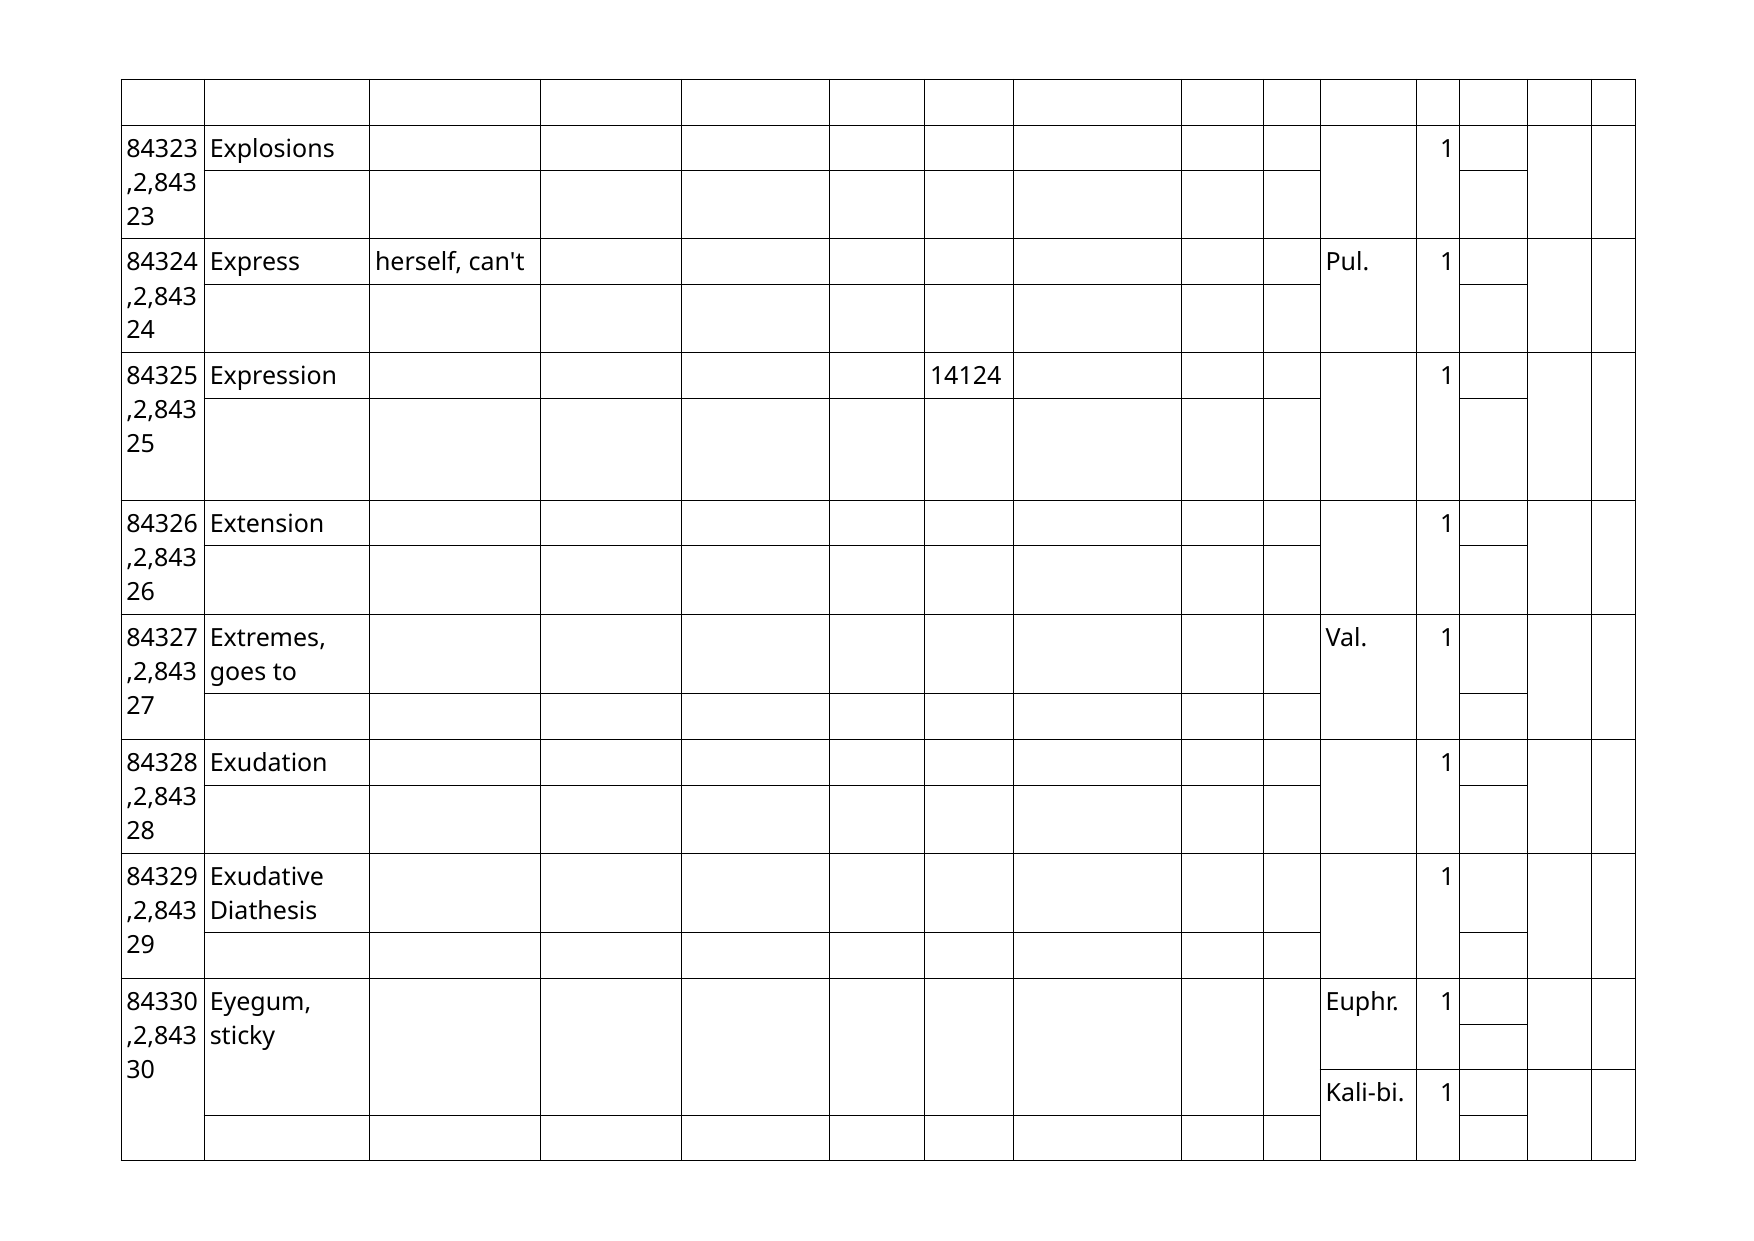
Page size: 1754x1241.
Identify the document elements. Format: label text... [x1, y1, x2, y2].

table_cell [541, 854, 681, 932]
table_cell 1 [1417, 615, 1459, 739]
table_cell [830, 854, 924, 932]
table_cell [1264, 786, 1320, 853]
table_cell Kali-bi. [1321, 1070, 1416, 1160]
table_cell [1182, 239, 1263, 284]
table_cell [1528, 239, 1591, 352]
table_cell [1182, 615, 1263, 693]
table_cell [1182, 501, 1263, 545]
table_cell [541, 171, 681, 238]
table_cell [830, 546, 924, 613]
table_cell 14124 [925, 353, 1013, 398]
table_cell [1182, 285, 1263, 352]
table_cell [1264, 546, 1320, 613]
table_cell [1592, 239, 1635, 352]
table_cell [541, 786, 681, 853]
table_cell [1321, 126, 1416, 238]
table_cell [541, 126, 681, 170]
table_cell [682, 694, 829, 739]
table_cell [925, 171, 1013, 238]
table_cell [682, 399, 829, 500]
table_cell [1592, 501, 1635, 613]
table_cell Extension [205, 501, 369, 545]
table_cell [1264, 933, 1320, 978]
table_cell [205, 1116, 369, 1160]
table_cell [1182, 126, 1263, 170]
table_cell [682, 353, 829, 398]
table_cell [682, 740, 829, 784]
table_cell 84325,2,84325 [122, 353, 204, 500]
table_cell 1 [1417, 740, 1459, 853]
table_cell [541, 979, 681, 1115]
table_cell [925, 126, 1013, 170]
table_cell [682, 126, 829, 170]
table_cell [541, 501, 681, 545]
table_cell [1182, 353, 1263, 398]
table_cell [370, 80, 540, 124]
table_cell [925, 740, 1013, 784]
table_cell [1321, 854, 1416, 978]
table_cell [925, 615, 1013, 693]
table_cell Val. [1321, 615, 1416, 739]
table_cell [1460, 740, 1527, 784]
table_cell [1592, 353, 1635, 500]
table_cell [682, 546, 829, 613]
table_cell Eyegum, sticky [205, 979, 369, 1115]
table_cell [682, 615, 829, 693]
table_cell Extremes, goes to [205, 615, 369, 693]
table_cell [370, 546, 540, 613]
table_cell [1264, 285, 1320, 352]
table_cell [1264, 694, 1320, 739]
table_cell [925, 285, 1013, 352]
table_cell [1460, 1070, 1527, 1115]
table_cell [1264, 126, 1320, 170]
table_cell [682, 854, 829, 932]
table_cell [682, 979, 829, 1115]
table_cell [1014, 1116, 1181, 1160]
table_cell 84327,2,84327 [122, 615, 204, 739]
table_cell 84324,2,84324 [122, 239, 204, 352]
table_cell [370, 615, 540, 693]
table_cell [205, 546, 369, 613]
table_cell [925, 399, 1013, 500]
table_cell [1264, 399, 1320, 500]
table_cell [1264, 171, 1320, 238]
table_cell [370, 740, 540, 784]
table_cell [1264, 854, 1320, 932]
table_cell [1182, 694, 1263, 739]
table_cell [370, 353, 540, 398]
table_cell [1014, 80, 1181, 124]
table_cell [1014, 126, 1181, 170]
table_cell [1014, 239, 1181, 284]
table_cell [1014, 501, 1181, 545]
table_cell 1 [1417, 979, 1459, 1069]
table_cell [1460, 979, 1527, 1023]
table_cell [1528, 80, 1591, 124]
table_cell 1 [1417, 501, 1459, 613]
table_cell [1592, 979, 1635, 1069]
table_cell [830, 353, 924, 398]
table_cell Pul. [1321, 239, 1416, 352]
table_cell [1460, 1025, 1527, 1069]
table_cell [370, 171, 540, 238]
table_cell [830, 979, 924, 1115]
table_cell [541, 740, 681, 784]
table_cell [1014, 786, 1181, 853]
table_cell [370, 501, 540, 545]
table_cell [1321, 501, 1416, 613]
table_cell [1460, 694, 1527, 739]
table_cell [370, 399, 540, 500]
table_cell 84330,2,84330 [122, 979, 204, 1160]
table_cell [682, 501, 829, 545]
table_cell 1 [1417, 854, 1459, 978]
table_cell 84328,2,84328 [122, 740, 204, 853]
table_cell 1 [1417, 353, 1459, 500]
table_cell [682, 239, 829, 284]
table_cell [541, 694, 681, 739]
table_cell [1014, 854, 1181, 932]
table_cell [1460, 399, 1527, 500]
table_cell [541, 239, 681, 284]
table_cell [1528, 979, 1591, 1069]
table_cell [925, 854, 1013, 932]
table_cell [1592, 854, 1635, 978]
table_cell [1264, 80, 1320, 124]
table_cell [1460, 501, 1527, 545]
table_cell [830, 126, 924, 170]
table_cell [925, 979, 1013, 1115]
table_cell [925, 933, 1013, 978]
table_cell [1592, 615, 1635, 739]
table_cell [1528, 615, 1591, 739]
table_cell [1014, 740, 1181, 784]
table_cell [1182, 979, 1263, 1115]
table_cell [925, 239, 1013, 284]
table_cell [1460, 854, 1527, 932]
table_cell [1592, 1070, 1635, 1160]
table_cell [830, 399, 924, 500]
table_cell [830, 501, 924, 545]
table_cell [1460, 80, 1527, 124]
table_cell [370, 694, 540, 739]
table_cell [1592, 126, 1635, 238]
table_cell [1014, 353, 1181, 398]
table_cell [370, 1116, 540, 1160]
table_cell [1528, 854, 1591, 978]
table_cell [1264, 501, 1320, 545]
table_cell Explosions [205, 126, 369, 170]
table_cell [925, 80, 1013, 124]
table_cell [1264, 1116, 1320, 1160]
table_cell [541, 933, 681, 978]
table_cell [1264, 979, 1320, 1115]
table_cell 84326,2,84326 [122, 501, 204, 613]
table_cell [1592, 740, 1635, 853]
table_cell [1264, 239, 1320, 284]
table_cell [1182, 546, 1263, 613]
table_cell [682, 786, 829, 853]
table_cell Express [205, 239, 369, 284]
table_cell [205, 80, 369, 124]
table_cell [1264, 615, 1320, 693]
table_cell herself, can't [370, 239, 540, 284]
table_cell [830, 694, 924, 739]
table_cell [1460, 126, 1527, 170]
table_cell [122, 80, 204, 124]
table_cell [1182, 933, 1263, 978]
table_cell [1460, 933, 1527, 978]
table_cell [682, 1116, 829, 1160]
table_cell Euphr. [1321, 979, 1416, 1069]
table_cell 84329,2,84329 [122, 854, 204, 978]
table_cell [1460, 171, 1527, 238]
table_cell [1182, 171, 1263, 238]
table_cell [1014, 615, 1181, 693]
table_cell [1182, 1116, 1263, 1160]
table_cell [1321, 353, 1416, 500]
table_cell [370, 126, 540, 170]
table_cell [1014, 694, 1181, 739]
table_cell [830, 239, 924, 284]
table_cell [541, 285, 681, 352]
table_cell 84323,2,84323 [122, 126, 204, 238]
table_cell [541, 80, 681, 124]
table_cell 1 [1417, 1070, 1459, 1160]
table_cell [1460, 786, 1527, 853]
table_cell [1460, 1116, 1527, 1160]
table_cell [682, 80, 829, 124]
table_cell [682, 933, 829, 978]
table_cell [830, 1116, 924, 1160]
table_cell [541, 399, 681, 500]
table_cell [1182, 786, 1263, 853]
table_cell [1460, 615, 1527, 693]
table_cell [1460, 239, 1527, 284]
table_cell [925, 1116, 1013, 1160]
table_cell [1528, 1070, 1591, 1160]
table_cell [1014, 933, 1181, 978]
table_cell [1321, 740, 1416, 853]
table_cell [1460, 285, 1527, 352]
table_cell [541, 615, 681, 693]
table_cell [1460, 546, 1527, 613]
table_cell [1528, 353, 1591, 500]
table_cell [1014, 399, 1181, 500]
table_cell [1417, 80, 1459, 124]
table_cell [1014, 171, 1181, 238]
table_cell [205, 171, 369, 238]
table_cell [1264, 740, 1320, 784]
table_cell 1 [1417, 126, 1459, 238]
table_cell [1182, 854, 1263, 932]
table_cell [1460, 353, 1527, 398]
table_cell Exudation [205, 740, 369, 784]
table_cell [830, 615, 924, 693]
table_cell [830, 80, 924, 124]
table_cell [1264, 353, 1320, 398]
table_cell [370, 979, 540, 1115]
table_cell [682, 285, 829, 352]
table_cell [1321, 80, 1416, 124]
table_cell [830, 933, 924, 978]
table_cell Exudative Diathesis [205, 854, 369, 932]
table_cell [541, 353, 681, 398]
table_cell [205, 694, 369, 739]
table_cell [205, 285, 369, 352]
table_cell [830, 171, 924, 238]
table_cell [1528, 740, 1591, 853]
table_cell [1014, 546, 1181, 613]
table_cell [1182, 399, 1263, 500]
table_cell [1528, 126, 1591, 238]
table_cell [370, 786, 540, 853]
table_cell [370, 285, 540, 352]
table_cell [682, 171, 829, 238]
table_cell [370, 854, 540, 932]
table_cell [205, 399, 369, 500]
table_cell [830, 740, 924, 784]
table_cell [205, 933, 369, 978]
table_cell Expression [205, 353, 369, 398]
table_cell [925, 546, 1013, 613]
table_cell [205, 786, 369, 853]
table_cell [1014, 979, 1181, 1115]
table_cell [925, 501, 1013, 545]
table_cell [925, 786, 1013, 853]
table_cell [541, 546, 681, 613]
table_cell [1014, 285, 1181, 352]
table_cell [1182, 80, 1263, 124]
table_cell [830, 786, 924, 853]
table_cell [925, 694, 1013, 739]
table_cell [1528, 501, 1591, 613]
table_cell [1592, 80, 1635, 124]
table_cell 1 [1417, 239, 1459, 352]
table_cell [541, 1116, 681, 1160]
table_cell [1182, 740, 1263, 784]
table_cell [830, 285, 924, 352]
table_cell [370, 933, 540, 978]
